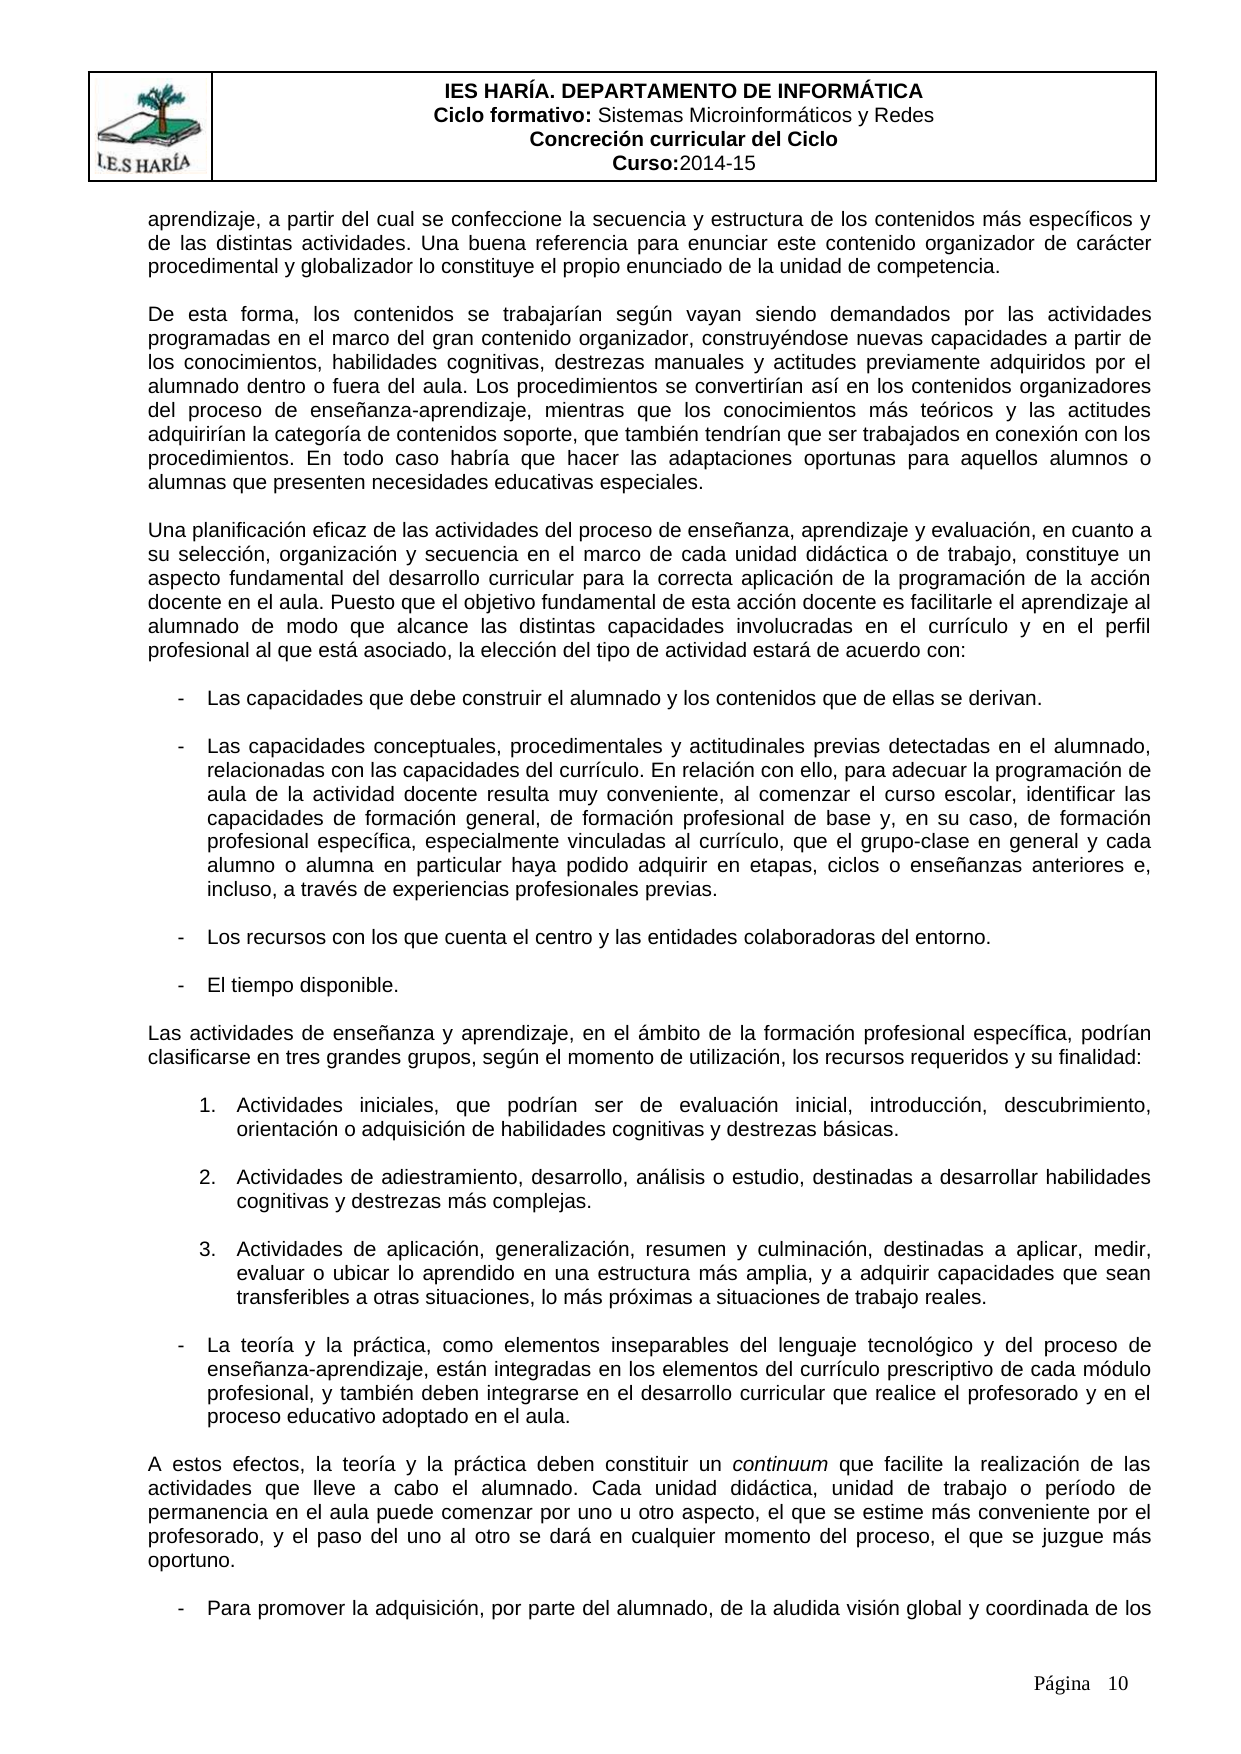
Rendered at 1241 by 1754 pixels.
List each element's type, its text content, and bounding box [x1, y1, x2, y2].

list Actividades iniciales, que podrían ser de evaluación inicial, introducción, descubrimiento, orientación o adquisición de habilidades cognitivas y destrezas básicas. [199, 1093, 1152, 1141]
text Una planificación eficaz de las actividades del proceso de enseñanza, aprendizaje y evaluación, en cuanto a su selección, organización y secuencia en el marco de cada unidad didáctica o de trabajo, constituye un aspecto fundamental del desarrollo curricular para la correcta aplicación de la programación de la acción docente en el aula. Puesto que el objetivo fundamental de esta acción docente es facilitarle el aprendizaje al alumnado de modo que alcance las distintas capacidades involucradas en el currículo y en el perfil profesional al que está asociado, la elección del tipo de actividad estará de acuerdo con: [148, 518, 1152, 662]
list La teoría y la práctica, como elementos inseparables del lenguaje tecnológico y del proceso de enseñanza-aprendizaje, están integradas en los elementos del currículo prescriptivo de cada módulo profesional, y también deben integrarse en el desarrollo curricular que realice el profesorado y en el proceso educativo adoptado en el aula. [177, 1332, 1152, 1428]
list Las capacidades que debe construir el alumnado y los contenidos que de ellas se derivan. [177, 686, 1152, 709]
list Actividades de aplicación, generalización, resumen y culminación, destinadas a aplicar, medir, evaluar o ubicar lo aprendido en una estructura más amplia, y a adquirir capacidades que sean transferibles a otras situaciones, lo más próximas a situaciones de trabajo reales. [199, 1237, 1152, 1308]
text aprendizaje, a partir del cual se confeccione la secuencia y estructura de los contenidos más específicos y de las distintas actividades. Una buena referencia para enunciar este contenido organizador de carácter procedimental y globalizador lo constituye el propio enunciado de la unidad de competencia. [148, 206, 1152, 278]
list Para promover la adquisición, por parte del alumnado, de la aludida visión global y coordinada de los [177, 1596, 1152, 1620]
list Los recursos con los que cuenta el centro y las entidades colaboradoras del entorno. [177, 925, 1152, 949]
list Las capacidades conceptuales, procedimentales y actitudinales previas detectadas en el alumnado, relacionadas con las capacidades del currículo. En relación con ello, para adecuar la programación de aula de la actividad docente resulta muy conveniente, al comenzar el curso escolar, identificar las capacidades de formación general, de formación profesional de base y, en su caso, de formación profesional específica, especialmente vinculadas al currículo, que el grupo-clase en general y cada alumno o alumna en particular haya podido adquirir en etapas, ciclos o enseñanzas anteriores e, incluso, a través de experiencias profesionales previas. [177, 733, 1152, 901]
text De esta forma, los contenidos se trabajarían según vayan siendo demandados por las actividades programadas en el marco del gran contenido organizador, construyéndose nuevas capacidades a partir de los conocimientos, habilidades cognitivas, destrezas manuales y actitudes previamente adquiridos por el alumnado dentro o fuera del aula. Los procedimientos se convertirían así en los contenidos organizadores del proceso de enseñanza-aprendizaje, mientras que los conocimientos más teóricos y las actitudes adquirirían la categoría de contenidos soporte, que también tendrían que ser trabajados en conexión con los procedimientos. En todo caso habría que hacer las adaptaciones oportunas para aquellos alumnos o alumnas que presenten necesidades educativas especiales. [148, 302, 1152, 494]
text A estos efectos, la teoría y la práctica deben constituir un continuum que facilite la realización de las actividades que lleve a cabo el alumnado. Cada unidad didáctica, unidad de trabajo o período de permanencia en el aula puede comenzar por uno u otro aspecto, el que se estime más conveniente por el profesorado, y el paso del uno al otro se dará en cualquier momento del proceso, el que se juzgue más oportuno. [148, 1452, 1152, 1572]
list El tiempo disponible. [177, 973, 1152, 997]
text Las actividades de enseñanza y aprendizaje, en el ámbito de la formación profesional específica, podrían clasificarse en tres grandes grupos, según el momento de utilización, los recursos requeridos y su finalidad: [148, 1021, 1152, 1069]
picture [94, 78, 207, 174]
list Actividades de adiestramiento, desarrollo, análisis o estudio, destinadas a desarrollar habilidades cognitivas y destrezas más complejas. [199, 1165, 1152, 1213]
